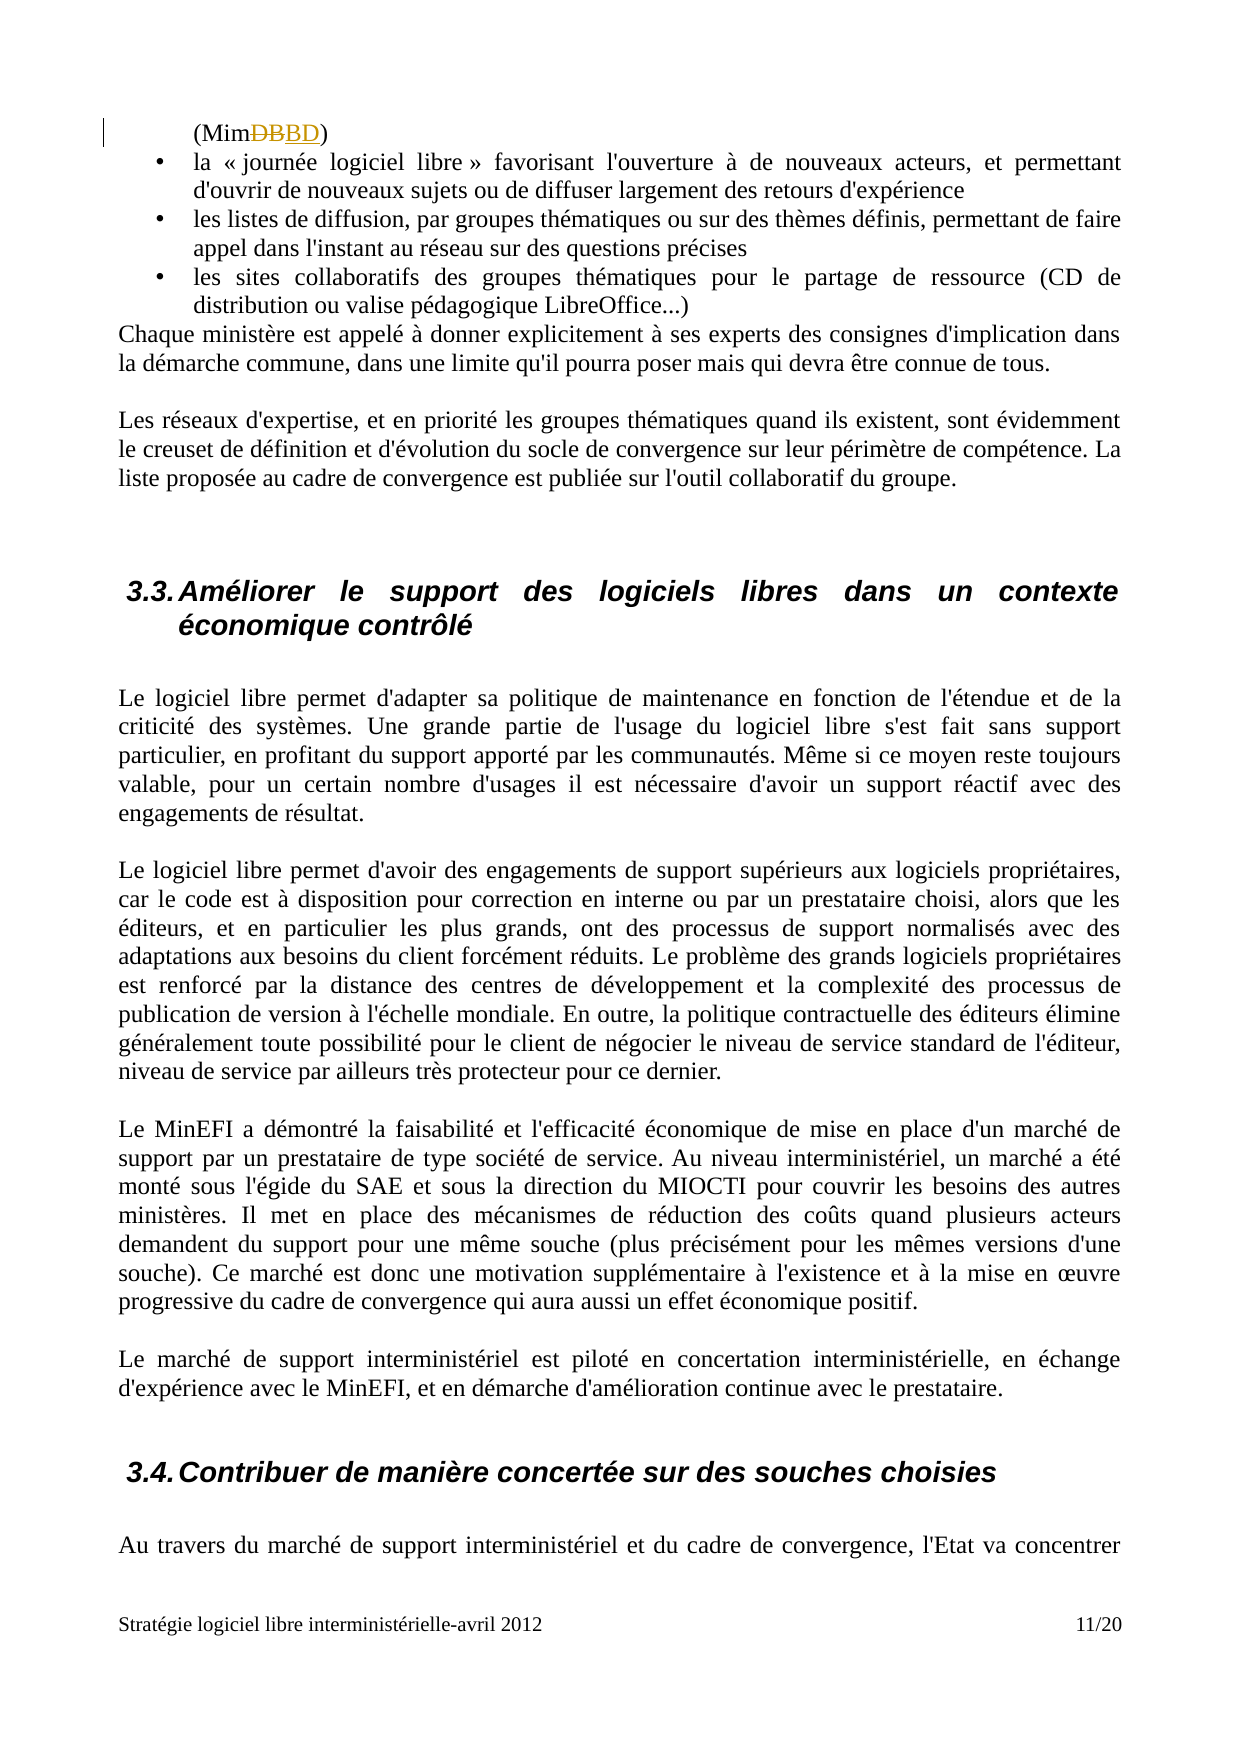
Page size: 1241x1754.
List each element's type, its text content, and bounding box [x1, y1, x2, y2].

list les groupes de travail thématiques, avec rencontre régulière sur les sujets bureautiques (MimO), socle serveur (MimOS), exploitation bureautique (MimOG) et base de données (MimBD) [156, 118, 1122, 147]
text Au travers du marché de support interministériel et du cadre de convergence, l'Etat va concentrer [118, 1530, 1122, 1559]
text Les réseaux d'expertise, et en priorité les groupes thématiques quand ils existent, sont évidemment le creuset de définition et d'évolution du socle de convergence sur leur périmètre de compétence. La liste proposée au cadre de convergence est publiée sur l'outil collaboratif du groupe. [118, 406, 1122, 492]
list la « journée logiciel libre » favorisant l'ouverture à de nouveaux acteurs, et permettant d'ouvrir de nouveaux sujets ou de diffuser largement des retours d'expérience [156, 147, 1122, 204]
text Le marché de support interministériel est piloté en concertation interministérielle, en échange d'expérience avec le MinEFI, et en démarche d'amélioration continue avec le prestataire. [118, 1344, 1122, 1401]
subtitle Contribuer de manière concertée sur des souches choisies [118, 1455, 1122, 1489]
list les listes de diffusion, par groupes thématiques ou sur des thèmes définis, permettant de faire appel dans l'instant au réseau sur des questions précises [156, 204, 1122, 262]
subtitle Améliorer le support des logiciels libres dans un contexte économique contrôlé [118, 574, 1122, 641]
list les sites collaboratifs des groupes thématiques pour le partage de ressource (CD de distribution ou valise pédagogique LibreOffice...) [156, 262, 1122, 319]
text Chaque ministère est appelé à donner explicitement à ses experts des consignes d'implication dans la démarche commune, dans une limite qu'il pourra poser mais qui devra être connue de tous. [118, 319, 1122, 377]
text Le logiciel libre permet d'adapter sa politique de maintenance en fonction de l'étendue et de la criticité des systèmes. Une grande partie de l'usage du logiciel libre s'est fait sans support particulier, en profitant du support apporté par les communautés. Même si ce moyen reste toujours valable, pour un certain nombre d'usages il est nécessaire d'avoir un support réactif avec des engagements de résultat. [118, 683, 1122, 826]
text Le MinEFI a démontré la faisabilité et l'efficacité économique de mise en place d'un marché de support par un prestataire de type société de service. Au niveau interministériel, un marché a été monté sous l'égide du SAE et sous la direction du MIOCTI pour couvrir les besoins des autres ministères. Il met en place des mécanismes de réduction des coûts quand plusieurs acteurs demandent du support pour une même souche (plus précisément pour les mêmes versions d'une souche). Ce marché est donc une motivation supplémentaire à l'existence et à la mise en œuvre progressive du cadre de convergence qui aura aussi un effet économique positif. [118, 1114, 1122, 1315]
text Le logiciel libre permet d'avoir des engagements de support supérieurs aux logiciels propriétaires, car le code est à disposition pour correction en interne ou par un prestataire choisi, alors que les éditeurs, et en particulier les plus grands, ont des processus de support normalisés avec des adaptations aux besoins du client forcément réduits. Le problème des grands logiciels propriétaires est renforcé par la distance des centres de développement et la complexité des processus de publication de version à l'échelle mondiale. En outre, la politique contractuelle des éditeurs élimine généralement toute possibilité pour le client de négocier le niveau de service standard de l'éditeur, niveau de service par ailleurs très protecteur pour ce dernier. [118, 855, 1122, 1085]
